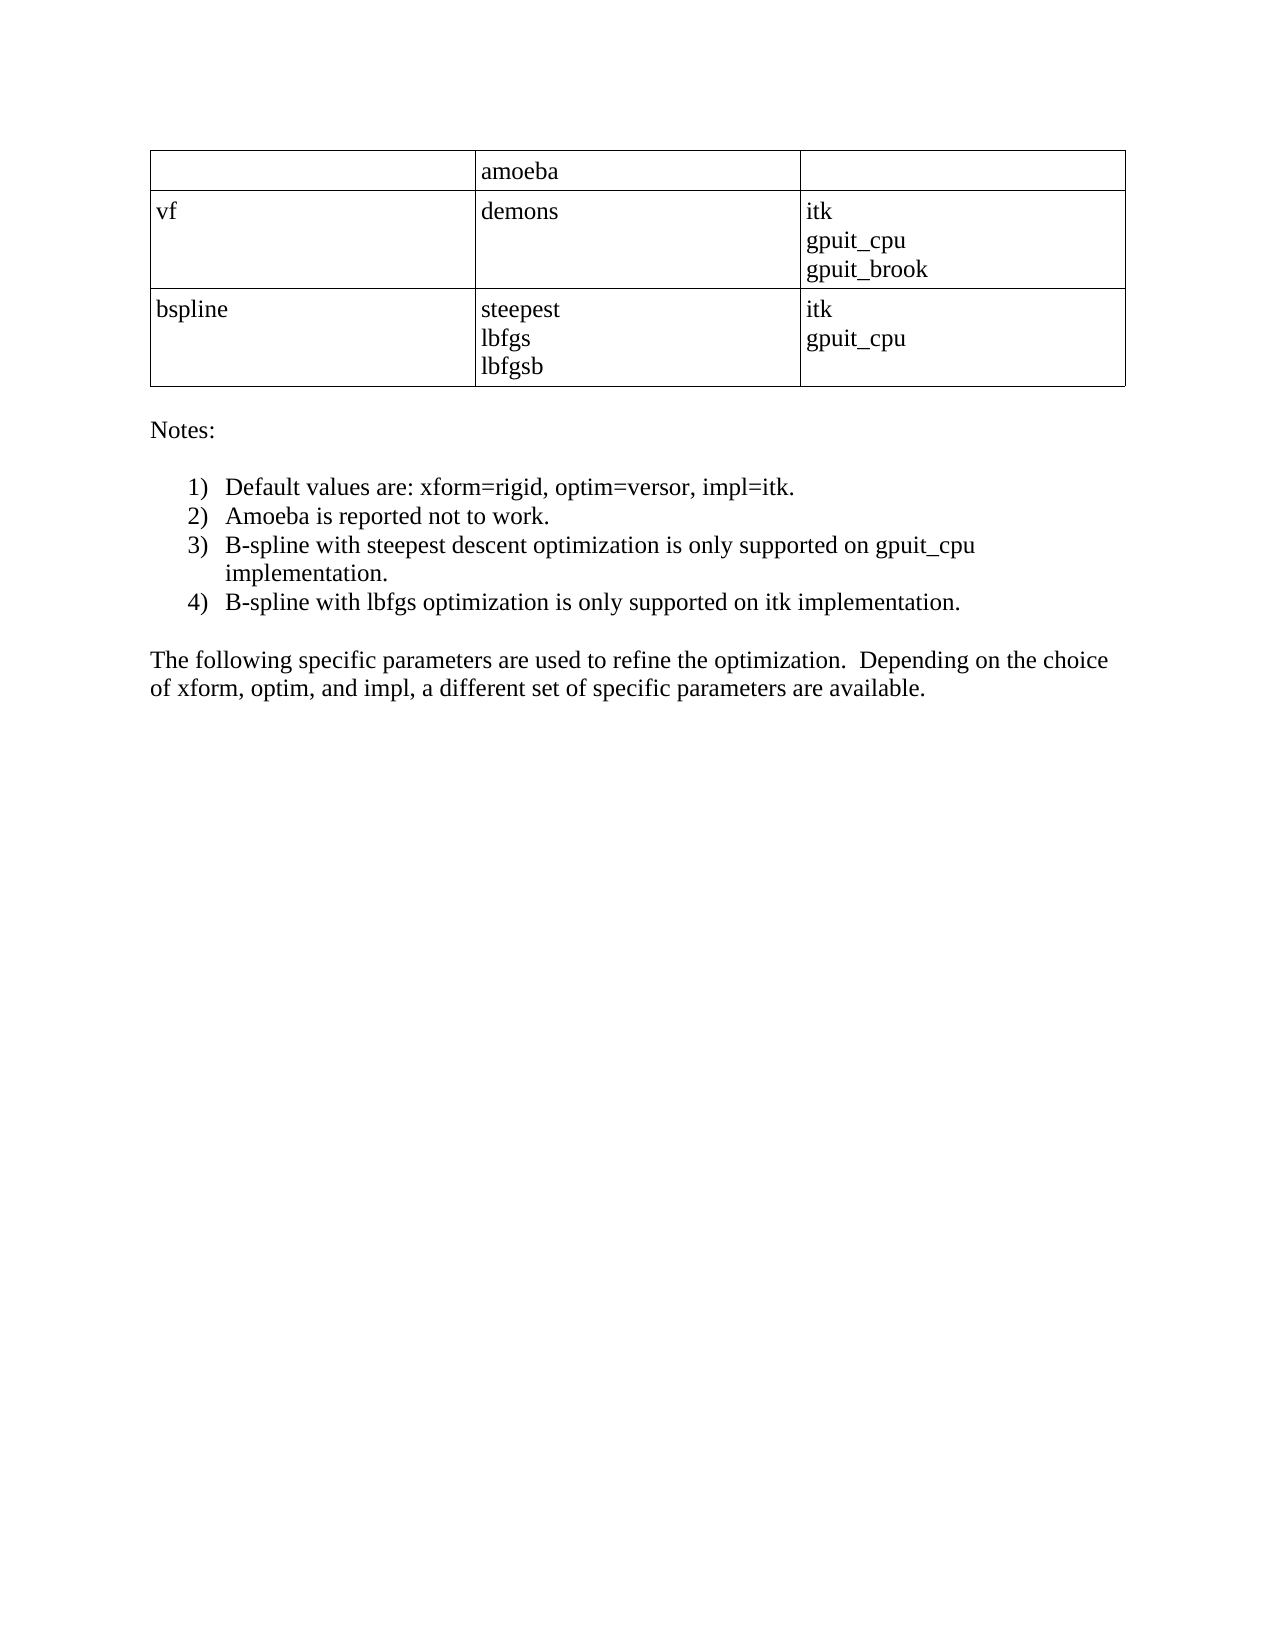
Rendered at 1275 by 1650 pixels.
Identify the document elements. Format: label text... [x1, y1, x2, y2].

list Default values are: xform=rigid, optim=versor, impl=itk. [187, 472, 1125, 501]
table_cell itk gpuit_cpu [801, 289, 1125, 386]
table_cell itk gpuit_cpu gpuit_brook [801, 191, 1125, 288]
table_cell steepest lbfgs lbfgsb [476, 289, 800, 386]
list B-spline with lbfgs optimization is only supported on itk implementation. [187, 587, 1125, 616]
table_cell bspline [151, 289, 475, 386]
table_cell [151, 151, 475, 190]
text Notes: [150, 415, 1125, 443]
table_cell vf [151, 191, 475, 288]
text The following specific parameters are used to refine the optimization. Depending on the choice of xform, optim, and impl, a different set of specific parameters are available. [150, 645, 1125, 702]
table_cell [801, 151, 1125, 190]
table_cell amoeba [476, 151, 800, 190]
table_cell demons [476, 191, 800, 288]
list B-spline with steepest descent optimization is only supported on gpuit_cpu implementation. [187, 530, 1125, 587]
list Amoeba is reported not to work. [187, 501, 1125, 530]
